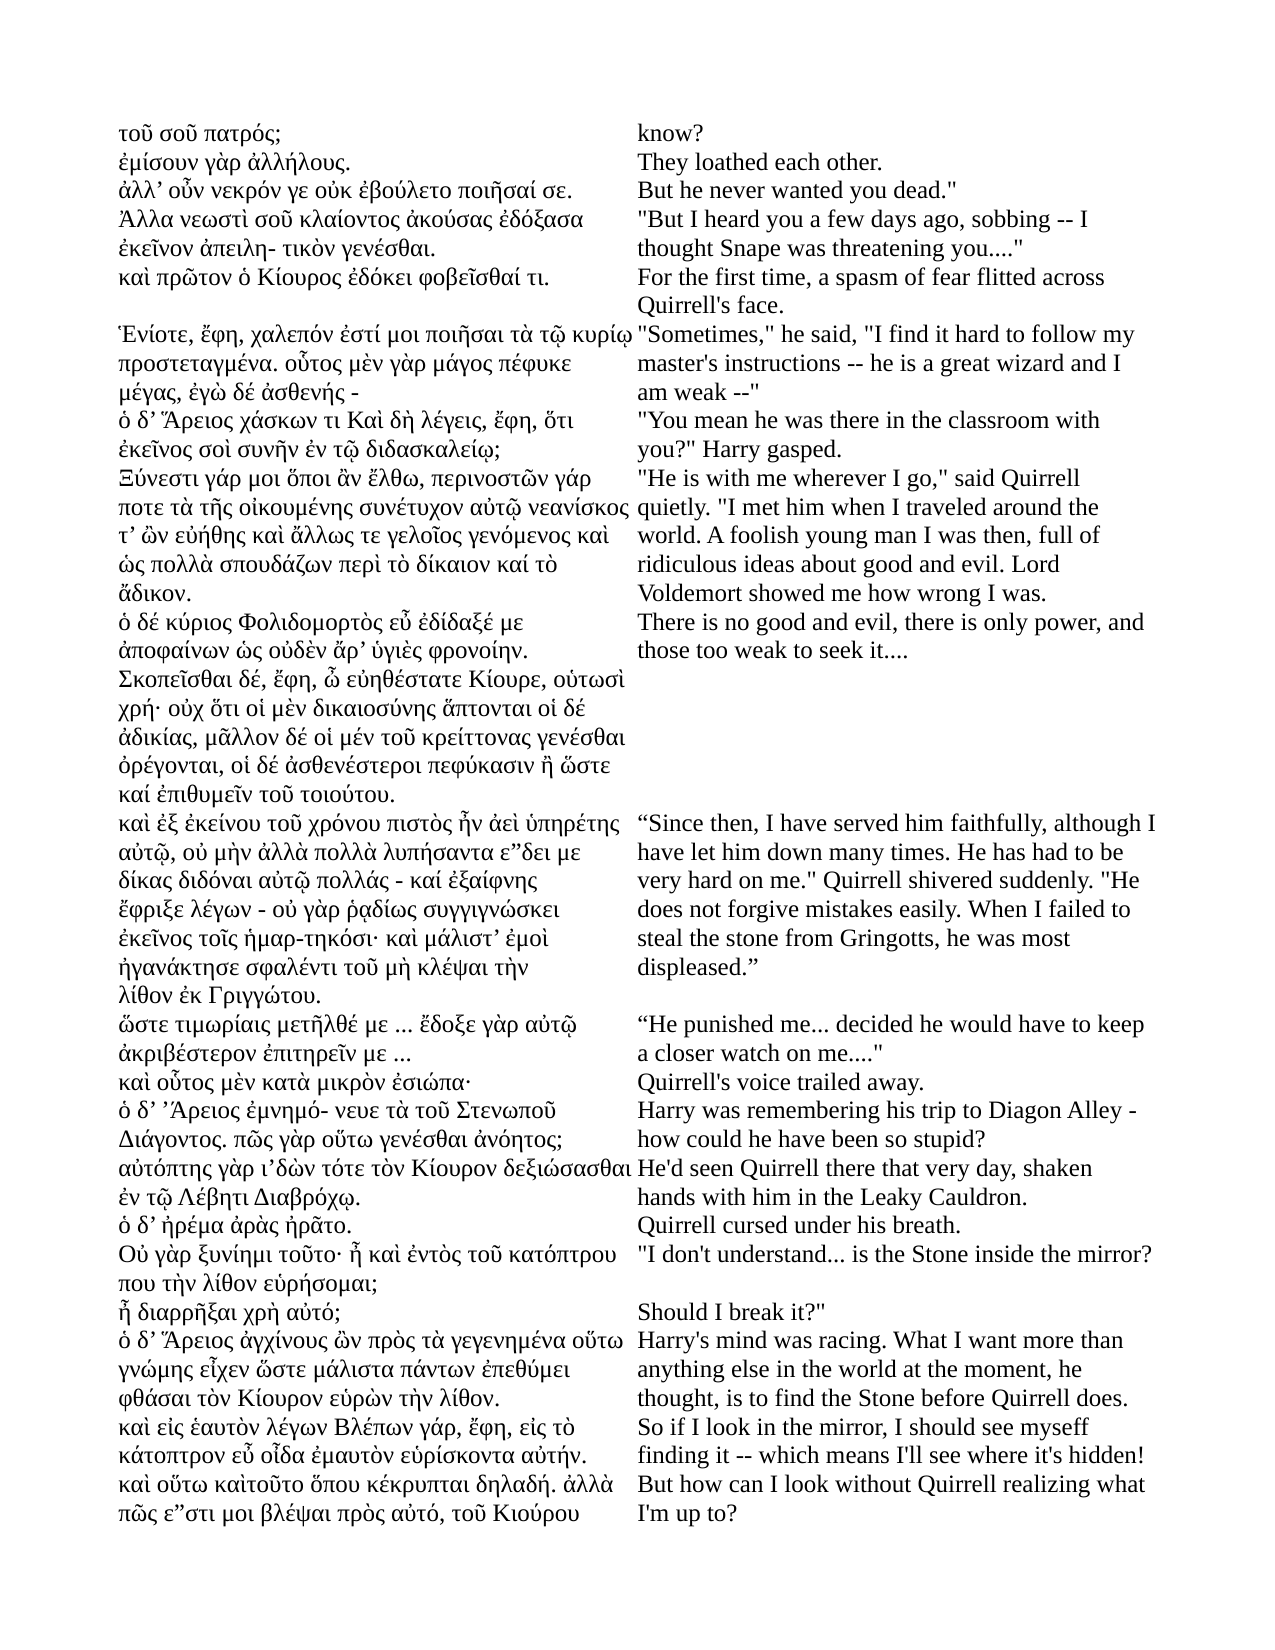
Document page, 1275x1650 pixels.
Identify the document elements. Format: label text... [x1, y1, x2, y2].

table_cell ὁ δ’ Ἅρειος χάσκων τι Καὶ δὴ λέγεις, ἔφη, ὅτι ἐκεῖνος σοὶ συνῆν ἐν τῷ διδασκαλείῳ; [118, 406, 637, 463]
table_cell "Sometimes," he said, "I find it hard to follow my master's instructions -- he is a great wizard and I am weak --" [637, 319, 1157, 406]
table_cell καὶ ἐξ ἐκείνου τοῦ χρόνου πιστὸς ἦν ἀεὶ ὑπηρέτης αὐτῷ, οὐ μὴν ἀλλὰ πολλὰ λυπήσαντα ε”δει με δίκας διδόναι αὐτῷ πολλάς - καί ἐξαίφνης ἔφριξε λέγων - οὐ γὰρ ῥᾳδίως συγγιγνώσκει ἐκεῖνος τοῖς ἡμαρ-τηκόσι· καὶ μάλιστ’ ἐμοὶ ἠγανάκτησε σφαλέντι τοῦ μὴ κλέψαι τὴν λίθον ἐκ Γριγγώτου. [118, 808, 637, 1009]
table_cell ἐμίσουν γὰρ ἀλλήλους. [118, 147, 637, 176]
table_cell καὶ εἰς ἑαυτὸν λέγων Βλέπων γάρ, ἔφη, εἰς τὸ κάτοπτρον εὖ οἶδα ἐμαυτὸν εὑρίσκοντα αὐτήν. [118, 1412, 637, 1469]
table_cell “Since then, I have served him faithfully, although I have let him down many times. He has had to be very hard on me." Quirrell shivered suddenly. "He does not forgive mistakes easily. When I failed to steal the stone from Gringotts, he was most displeased.” [637, 808, 1157, 1009]
table_cell They loathed each other. [637, 147, 1157, 176]
table_cell He'd seen Quirrell there that very day, shaken hands with him in the Leaky Cauldron. [637, 1153, 1157, 1211]
table_cell Harry was remembering his trip to Diagon Alley -how could he have been so stupid? [637, 1096, 1157, 1153]
table_cell There is no good and evil, there is only power, and those too weak to seek it.... [637, 607, 1157, 808]
table_cell καὶ πρῶτον ὁ Κίουρος ἐδόκει φοβεῖσθαί τι. [118, 262, 637, 319]
table_cell Ξύνεστι γάρ μοι ὅποι ἂν ἔλθω, περινοστῶν γάρ ποτε τὰ τῆς οἰκουμένης συνέτυχον αὐτῷ νεανίσκος τ’ ὢν εὐήθης καὶ ἄλλως τε γελοῖος γενόμενος καὶ ὡς πολλὰ σπουδάζων περὶ τὸ δίκαιον καί τὸ ἄδικον. [118, 463, 637, 607]
table_cell "I don't understand... is the Stone inside the mirror? [637, 1239, 1157, 1297]
table_cell ὥστε τιμωρίαις μετῆλθέ με ... ἔδοξε γὰρ αὐτῷ ἀκριβέστερον ἐπιτηρεῖν με ... [118, 1009, 637, 1067]
table_cell "He is with me wherever I go," said Quirrell quietly. "I met him when I traveled around the world. A foolish young man I was then, full of ridiculous ideas about good and evil. Lord Voldemort showed me how wrong I was. [637, 463, 1157, 607]
table_cell ὁ δ’ ’Άρειος ἐμνημό- νευε τὰ τοῦ Στενωποῦ Διάγοντος. πῶς γὰρ οὕτω γενέσθαι ἀνόητος; [118, 1096, 637, 1153]
table_cell Ἀλλα νεωστὶ σοῦ κλαίοντος ἀκούσας ἐδόξασα ἐκεῖνον ἀπειλη- τικὸν γενέσθαι. [118, 204, 637, 262]
table_cell ὁ δέ κύριος Φολιδομορτὸς εὖ ἐδίδαξέ με ἀποφαίνων ὡς οὐδὲν ἄρ’ ὑγιὲς φρονοίην. Σκοπεῖσθαι δέ, ἔφη, ὦ εὐηθέστατε Κίουρε, οὑτωσὶ χρή· οὐχ ὅτι οἱ μὲν δικαιοσύνης ἅπτονται οἱ δέ ἀδικίας, μᾶλλον δέ οἱ μέν τοῦ κρείττονας γενέσθαι ὀρέγονται, οἱ δέ ἀσθενέστεροι πεφύκασιν ἢ ὥστε καί ἐπιθυμεῖν τοῦ τοιούτου. [118, 607, 637, 808]
table_cell Quirrell's voice trailed away. [637, 1067, 1157, 1096]
table_cell Οὐ γὰρ ξυνίημι τοῦτο· ἦ καὶ ἐντὸς τοῦ κατόπτρου που τὴν λίθον εὑρήσομαι; [118, 1239, 637, 1297]
table_cell So if I look in the mirror, I should see myseff finding it -- which means I'll see where it's hidden! [637, 1412, 1157, 1469]
table_cell But he never wanted you dead." [637, 176, 1157, 204]
table_cell ἦ διαρρῆξαι χρὴ αὐτό; [118, 1297, 637, 1326]
table_cell αὐτόπτης γὰρ ι’δὼν τότε τὸν Κίουρον δεξιώσασθαι ἐν τῷ Λέβητι Διαβρόχῳ. [118, 1153, 637, 1211]
table_cell ὁ δ’ Ἅρειος ἀγχίνους ὢν πρὸς τὰ γεγενημένα οὕτω γνώμης εἶχεν ὥστε μάλιστα πάντων ἐπεθύμει φθάσαι τὸν Κίουρον εὑρὼν τὴν λίθον. [118, 1326, 637, 1412]
table_cell Should I break it?" [637, 1297, 1157, 1326]
table_cell "But I heard you a few days ago, sobbing -- I thought Snape was threatening you...." [637, 204, 1157, 262]
table_cell Harry's mind was racing. What I want more than anything else in the world at the moment, he thought, is to find the Stone before Quirrell does. [637, 1326, 1157, 1412]
table_cell καὶ οὕτω καὶτοῦτο ὅπου κέκρυπται δηλαδή. ἀλλὰ πῶς ε”στι μοι βλέψαι πρὸς αὐτό, τοῦ Κιούρου [118, 1469, 637, 1527]
table_cell ὁ δ’ ἠρέμα ἀρὰς ἠρᾶτο. [118, 1211, 637, 1239]
table_cell Quirrell cursed under his breath. [637, 1211, 1157, 1239]
table_cell Ἑνίοτε, ἔφη, χαλεπόν ἐστί μοι ποιῆσαι τὰ τῷ κυρίῳ προστεταγμένα. οὗτος μὲν γὰρ μάγος πέφυκε μέγας, ἐγὼ δέ ἀσθενής - [118, 319, 637, 406]
table_cell ἀλλ’ οὖν νεκρόν γε οὐκ ἐβούλετο ποιῆσαί σε. [118, 176, 637, 204]
table_cell καὶ οὗτος μὲν κατὰ μικρὸν ἐσιώπα· [118, 1067, 637, 1096]
table_cell know? [637, 118, 1157, 147]
table_cell τοῦ σοῦ πατρός; [118, 118, 637, 147]
table_cell “He punished me... decided he would have to keep a closer watch on me...." [637, 1009, 1157, 1067]
table_cell But how can I look without Quirrell realizing what I'm up to? [637, 1469, 1157, 1527]
table_cell "You mean he was there in the classroom with you?" Harry gasped. [637, 406, 1157, 463]
table_cell For the first time, a spasm of fear flitted across Quirrell's face. [637, 262, 1157, 319]
